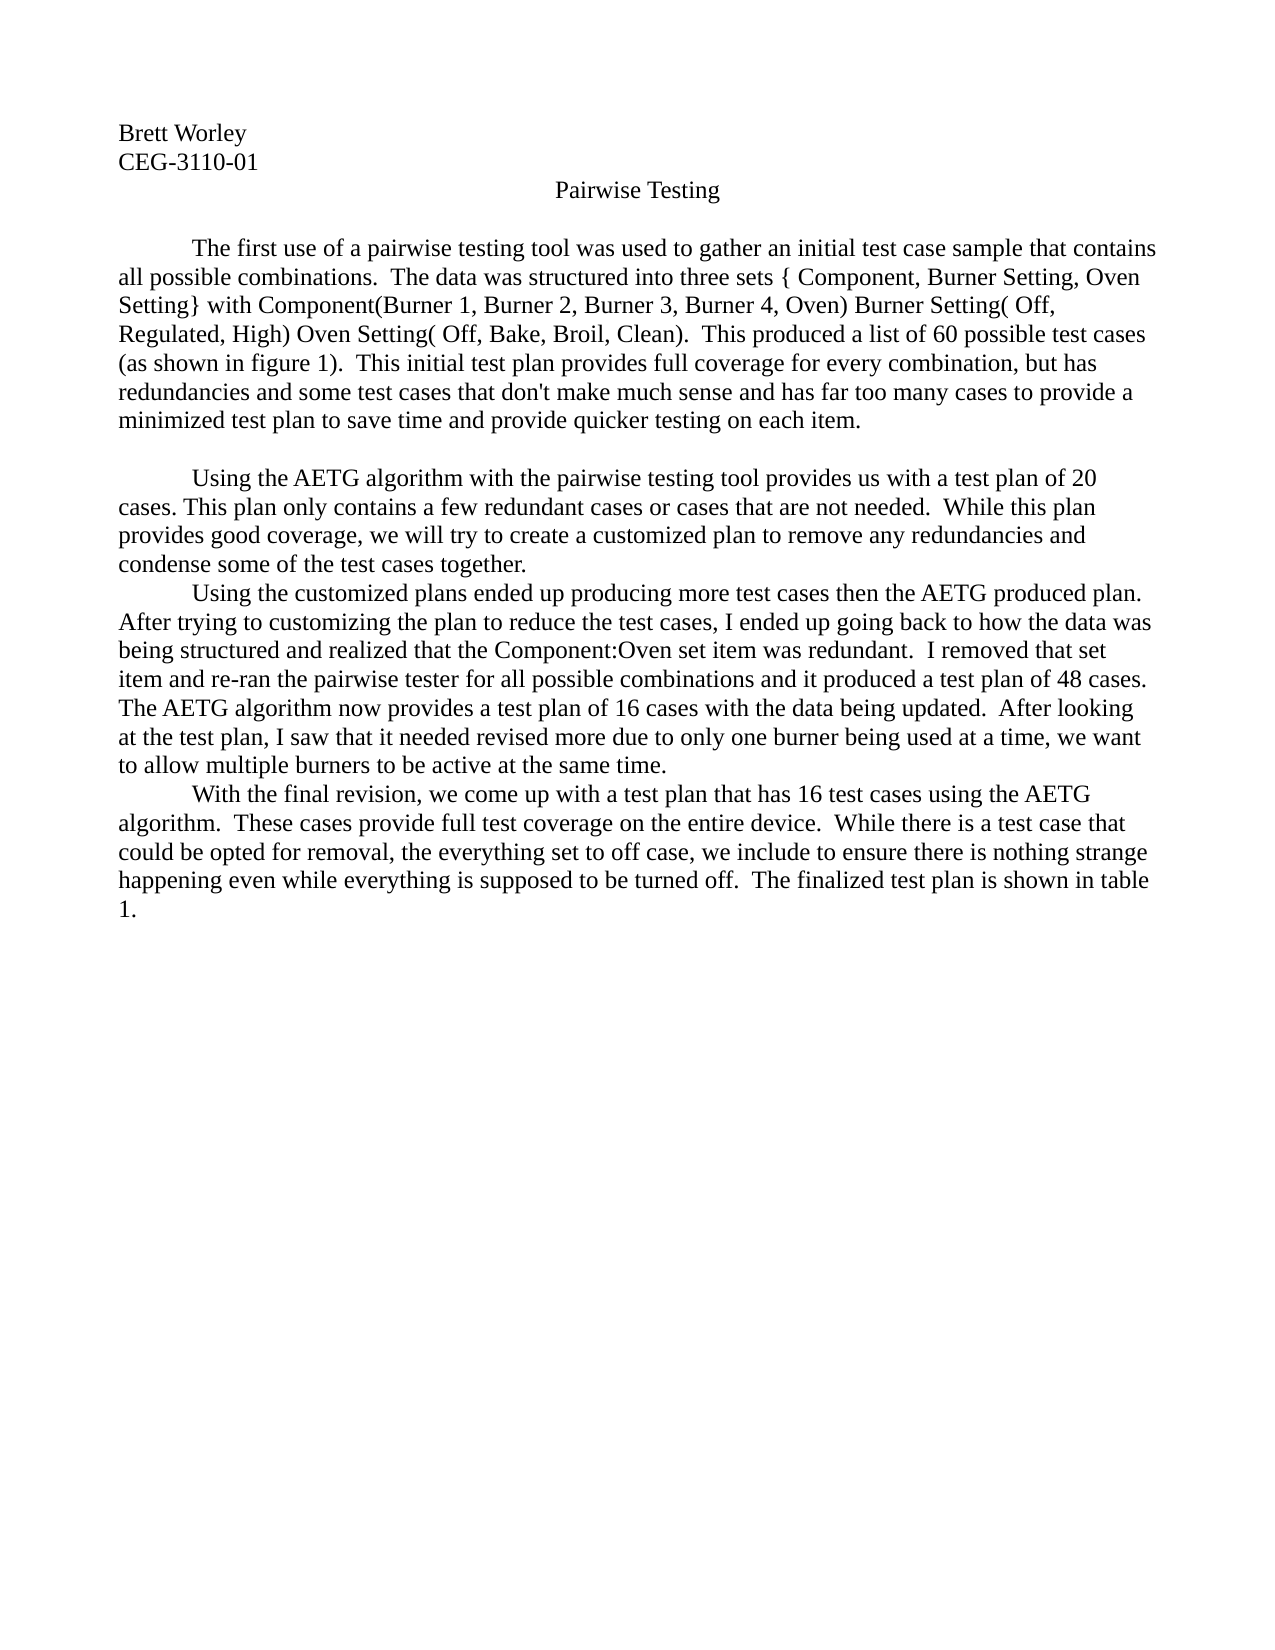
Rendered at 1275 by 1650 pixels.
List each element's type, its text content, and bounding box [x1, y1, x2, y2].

text Pairwise Testing [118, 176, 1157, 204]
text Using the customized plans ended up producing more test cases then the AETG produced plan. After trying to customizing the plan to reduce the test cases, I ended up going back to how the data was being structured and realized that the Component:Oven set item was redundant. I removed that set item and re-ran the pairwise tester for all possible combinations and it produced a test plan of 48 cases. The AETG algorithm now provides a test plan of 16 cases with the data being updated. After looking at the test plan, I saw that it needed revised more due to only one burner being used at a time, we want to allow multiple burners to be active at the same time. [118, 578, 1157, 779]
text CEG-3110-01 [118, 147, 1157, 176]
text Brett Worley [118, 118, 1157, 147]
text The first use of a pairwise testing tool was used to gather an initial test case sample that contains all possible combinations. The data was structured into three sets { Component, Burner Setting, Oven Setting} with Component(Burner 1, Burner 2, Burner 3, Burner 4, Oven) Burner Setting( Off, Regulated, High) Oven Setting( Off, Bake, Broil, Clean). This produced a list of 60 possible test cases (as shown in figure 1). This initial test plan provides full coverage for every combination, but has redundancies and some test cases that don't make much sense and has far too many cases to provide a minimized test plan to save time and provide quicker testing on each item. [118, 233, 1157, 434]
text With the final revision, we come up with a test plan that has 16 test cases using the AETG algorithm. These cases provide full test coverage on the entire device. While there is a test case that could be opted for removal, the everything set to off case, we include to ensure there is nothing strange happening even while everything is supposed to be turned off. The finalized test plan is shown in table 1. [118, 779, 1157, 923]
text Using the AETG algorithm with the pairwise testing tool provides us with a test plan of 20 cases. This plan only contains a few redundant cases or cases that are not needed. While this plan provides good coverage, we will try to create a customized plan to remove any redundancies and condense some of the test cases together. [118, 463, 1157, 578]
